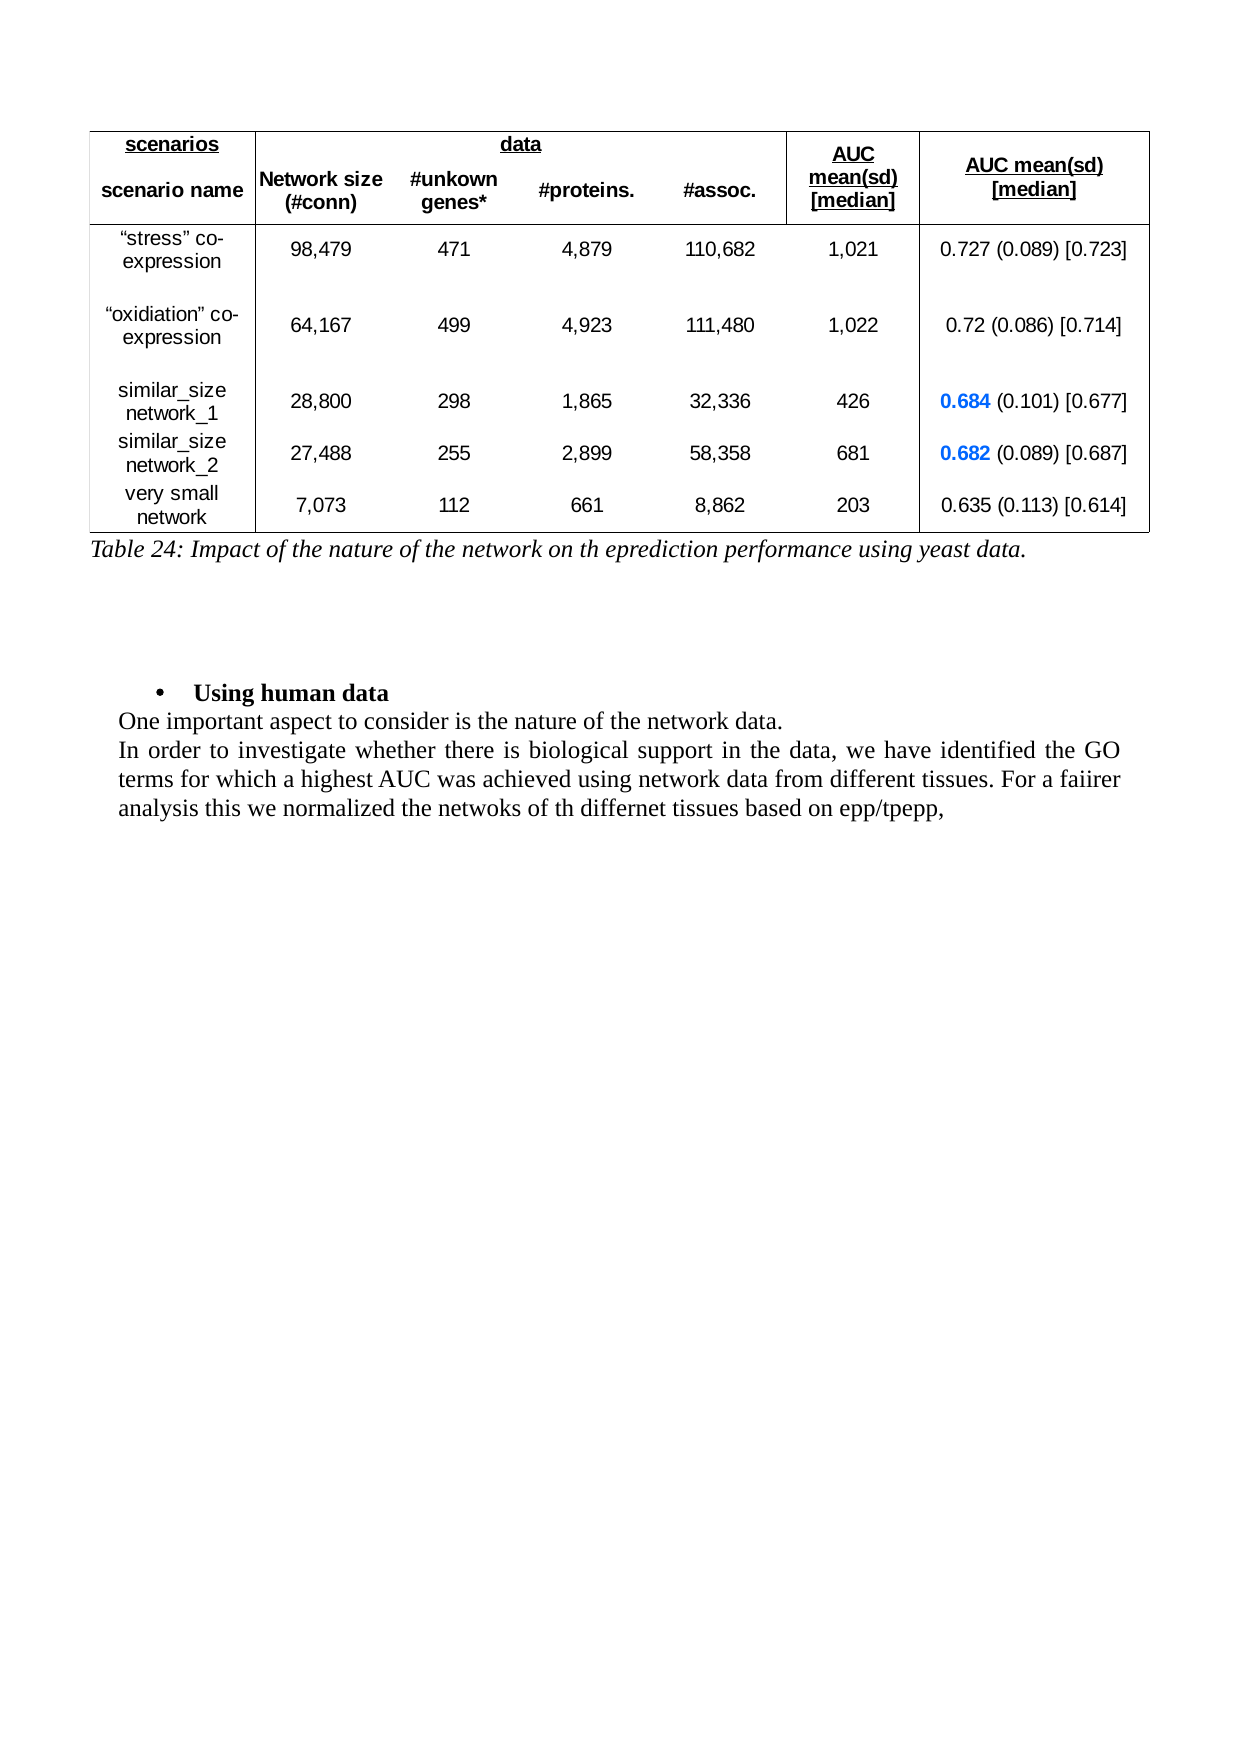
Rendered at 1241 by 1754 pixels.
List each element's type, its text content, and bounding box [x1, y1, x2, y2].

text In order to investigate whether there is biological support in the data, we have identified the GO terms for which a highest AUC was achieved using network data from different tissues. For a faiirer analysis this we normalized the netwoks of th differnet tissues based on epp/tpepp, [118, 735, 1122, 821]
text One important aspect to consider is the nature of the network data. [118, 706, 1122, 735]
text Table 24: Impact of the nature of the network on th eprediction performance using yeast data. [90, 131, 1151, 563]
list Using human data [156, 678, 1122, 706]
